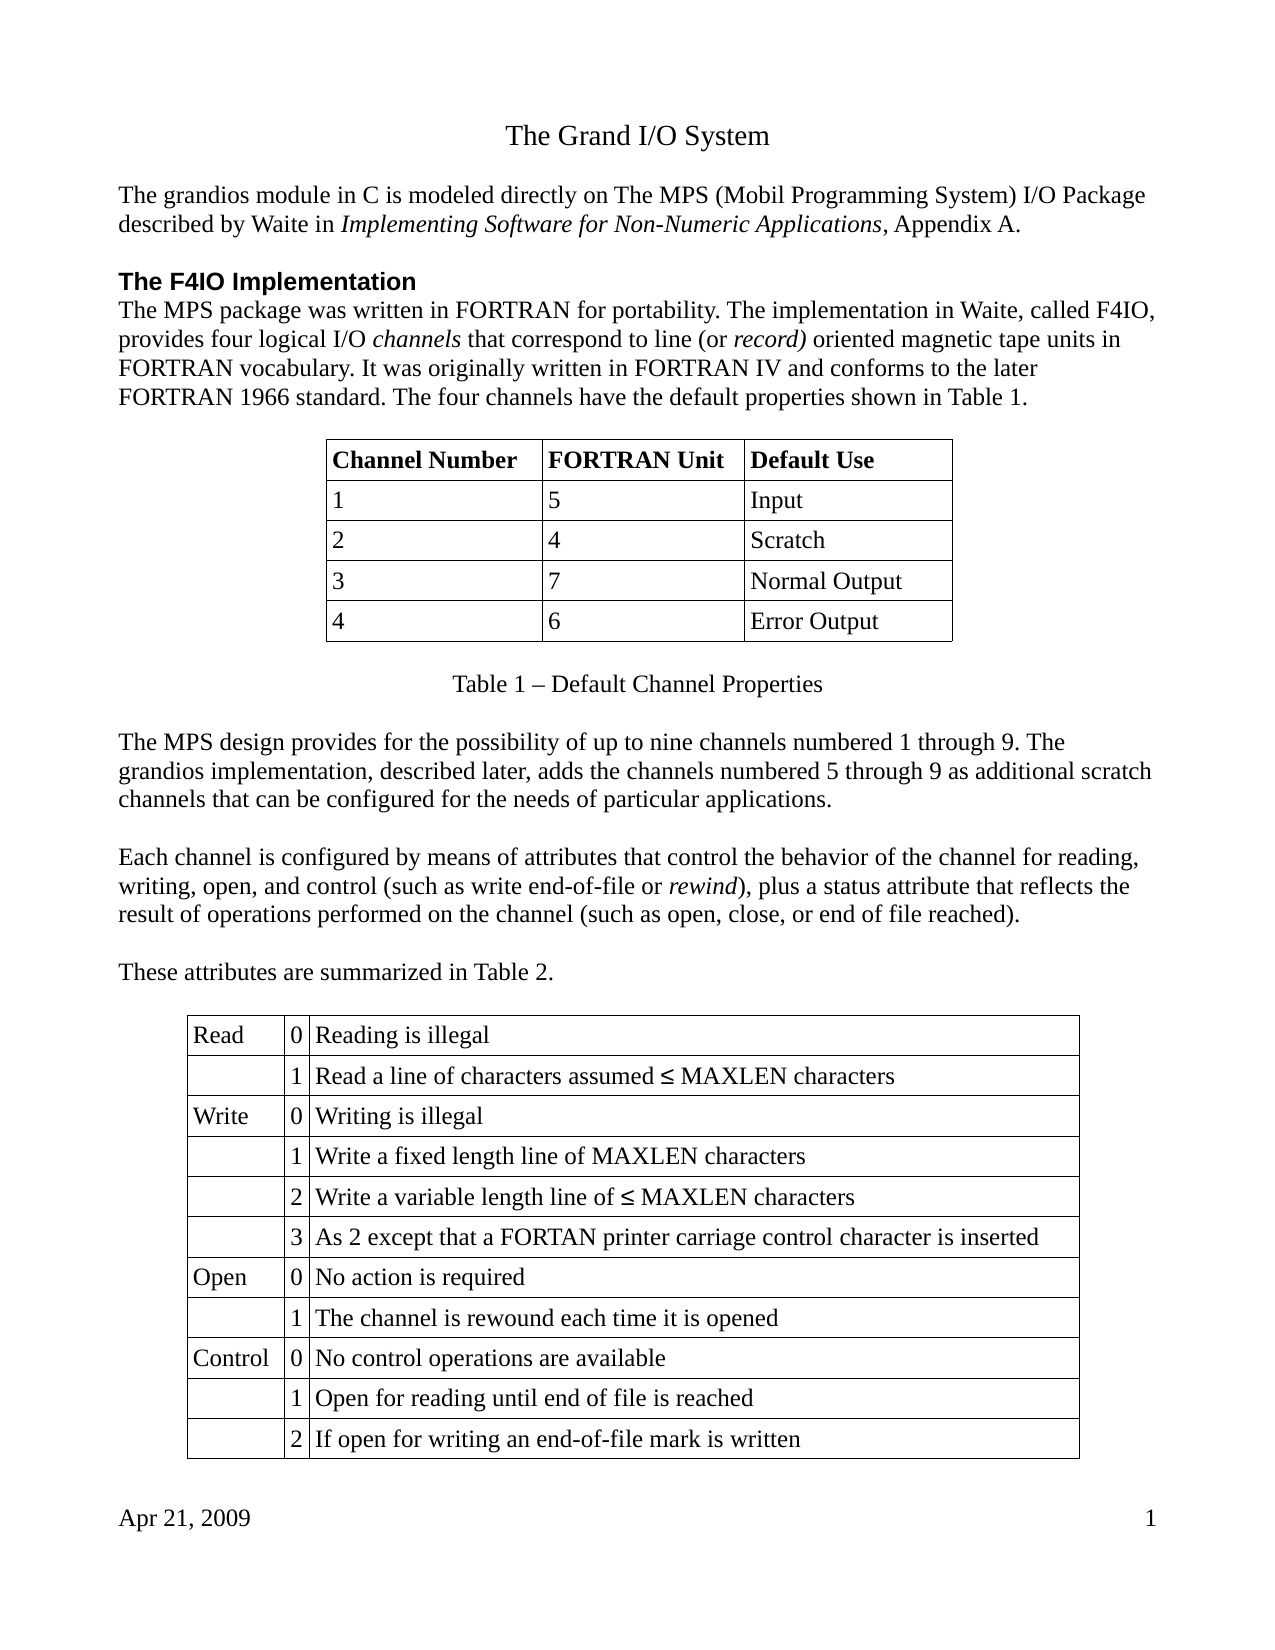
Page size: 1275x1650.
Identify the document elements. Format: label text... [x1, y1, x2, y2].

table_cell 0 [285, 1096, 309, 1136]
table_cell Read a line of characters assumed ≤ MAXLEN characters [310, 1056, 1079, 1095]
table_cell 5 [543, 481, 744, 520]
table_cell 2 [285, 1177, 309, 1216]
table_cell The channel is rewound each time it is opened [310, 1298, 1079, 1337]
table_cell [188, 1298, 284, 1337]
text The F4IO Implementation [118, 267, 1157, 295]
table_cell 2 [327, 521, 542, 560]
table_cell 1 [327, 481, 542, 520]
text The MPS package was written in FORTRAN for portability. The implementation in Waite, called F4IO, provides four logical I/O channels that correspond to line (or record) oriented magnetic tape units in FORTRAN vocabulary. It was originally written in FORTRAN IV and conforms to the later FORTRAN 1966 standard. The four channels have the default properties shown in Table 1. [118, 295, 1157, 410]
table_cell 7 [543, 561, 744, 600]
table_cell 0 [285, 1258, 309, 1297]
text The MPS design provides for the possibility of up to nine channels numbered 1 through 9. The grandios implementation, described later, adds the channels numbered 5 through 9 as additional scratch channels that can be configured for the needs of particular applications. [118, 727, 1157, 813]
table_header 0 [285, 1016, 309, 1055]
table_cell [188, 1379, 284, 1418]
table_cell If open for writing an end-of-file mark is written [310, 1419, 1079, 1458]
text Table 1 – Default Channel Properties [118, 669, 1157, 698]
table_cell 1 [285, 1379, 309, 1418]
table_cell Normal Output [745, 561, 952, 600]
table_header Channel Number [327, 440, 542, 479]
text Each channel is configured by means of attributes that control the behavior of the channel for reading, writing, open, and control (such as write end-of-file or rewind), plus a status attribute that reflects the result of operations performed on the channel (such as open, close, or end of file reached). [118, 842, 1157, 928]
table_cell [188, 1217, 284, 1257]
table_cell 1 [285, 1298, 309, 1337]
text The Grand I/O System [118, 118, 1157, 152]
table_cell Write [188, 1096, 284, 1136]
table_cell 1 [285, 1056, 309, 1095]
table_cell Error Output [745, 601, 952, 641]
table_cell [188, 1056, 284, 1095]
table_cell [188, 1137, 284, 1176]
table_cell 2 [285, 1419, 309, 1458]
table_cell [188, 1177, 284, 1216]
table_cell Write a fixed length line of MAXLEN characters [310, 1137, 1079, 1176]
table_cell 3 [327, 561, 542, 600]
table_cell Input [745, 481, 952, 520]
table_cell 4 [327, 601, 542, 641]
table_header Read [188, 1016, 284, 1055]
table_cell As 2 except that a FORTAN printer carriage control character is inserted [310, 1217, 1079, 1257]
table_cell Open for reading until end of file is reached [310, 1379, 1079, 1418]
table_cell No action is required [310, 1258, 1079, 1297]
table_cell No control operations are available [310, 1338, 1079, 1378]
table_header Default Use [745, 440, 952, 479]
table_cell Write a variable length line of ≤ MAXLEN characters [310, 1177, 1079, 1216]
table_header Reading is illegal [310, 1016, 1079, 1055]
table_cell [188, 1419, 284, 1458]
table_cell 6 [543, 601, 744, 641]
table_cell 3 [285, 1217, 309, 1257]
table_header FORTRAN Unit [543, 440, 744, 479]
table_cell 4 [543, 521, 744, 560]
table_cell 0 [285, 1338, 309, 1378]
table_cell Control [188, 1338, 284, 1378]
table_cell Writing is illegal [310, 1096, 1079, 1136]
table_cell Scratch [745, 521, 952, 560]
text The grandios module in C is modeled directly on The MPS (Mobil Programming System) I/O Package described by Waite in Implementing Software for Non-Numeric Applications, Appendix A. [118, 180, 1157, 238]
table_cell 1 [285, 1137, 309, 1176]
text These attributes are summarized in Table 2. [118, 957, 1157, 986]
table_cell Open [188, 1258, 284, 1297]
